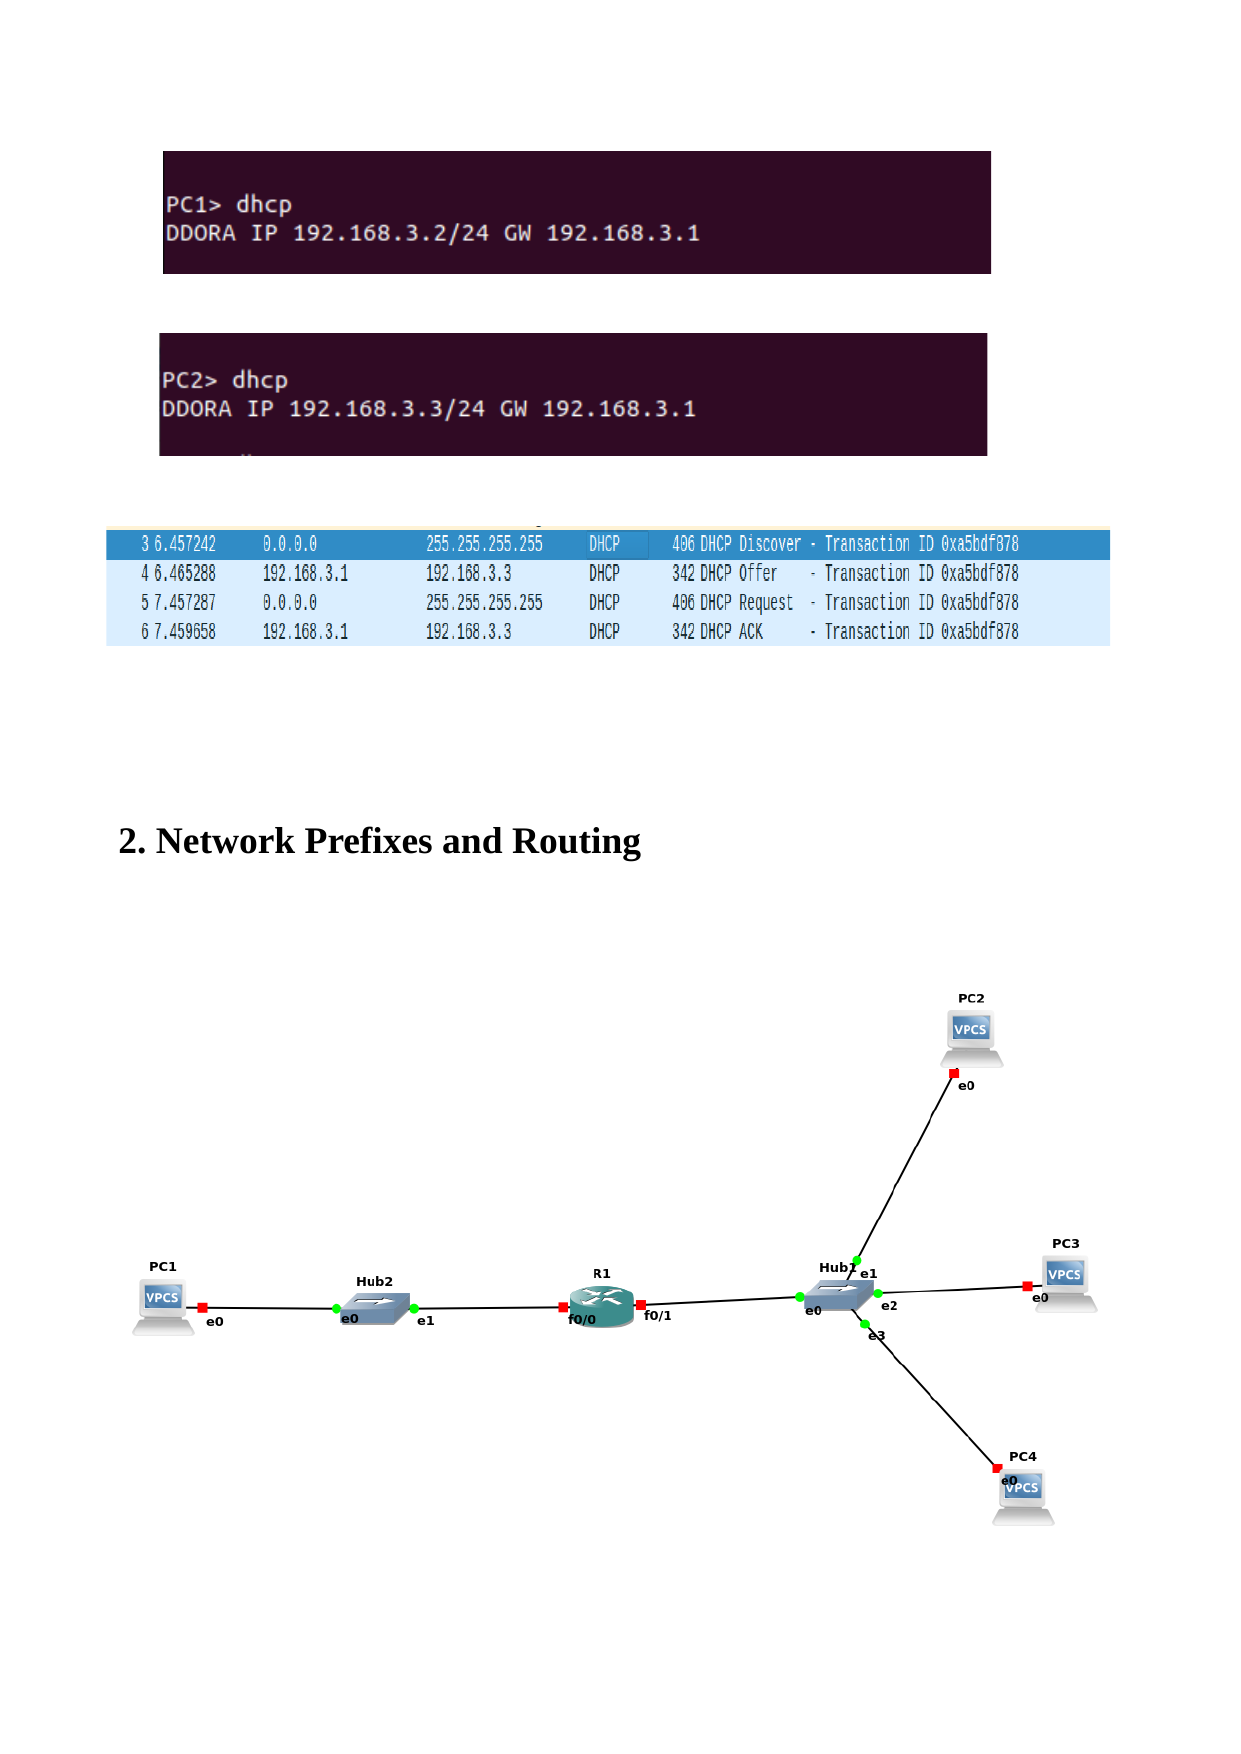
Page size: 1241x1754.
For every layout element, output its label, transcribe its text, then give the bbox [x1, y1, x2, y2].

text 2. Network Prefixes and Routing [118, 818, 1122, 861]
picture [163, 151, 992, 274]
picture [106, 526, 1111, 646]
picture [112, 966, 1117, 1545]
picture [159, 333, 988, 456]
